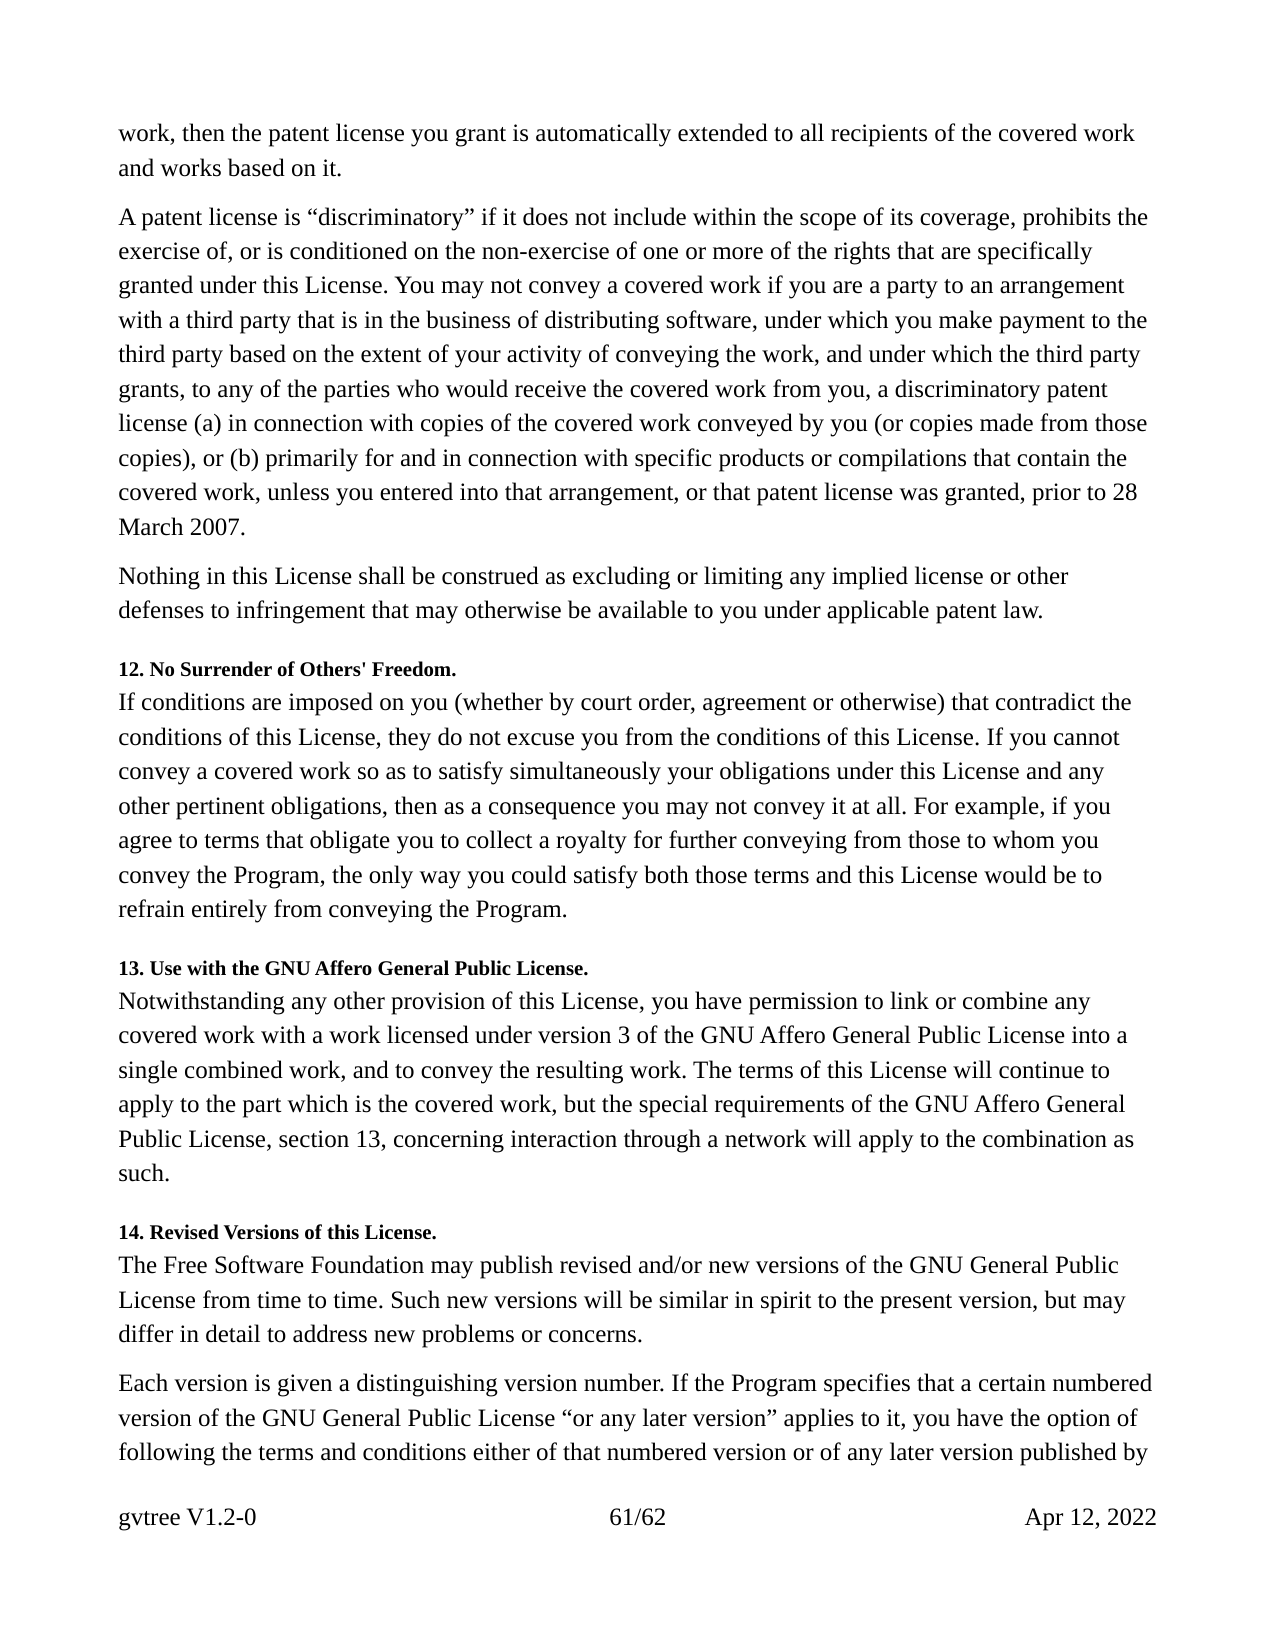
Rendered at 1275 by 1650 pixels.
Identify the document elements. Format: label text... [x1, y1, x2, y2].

text Notwithstanding any other provision of this License, you have permission to link or combine any covered work with a work licensed under version 3 of the GNU Affero General Public License into a single combined work, and to convey the resulting work. The terms of this License will continue to apply to the part which is the covered work, but the special requirements of the GNU Affero General Public License, section 13, concerning interaction through a network will apply to the combination as such. [118, 986, 1157, 1187]
subtitle 13. Use with the GNU Affero General Public License. [118, 956, 1157, 980]
text Nothing in this License shall be construed as excluding or limiting any implied license or other defenses to infringement that may otherwise be available to you under applicable patent law. [118, 561, 1157, 624]
text The Free Software Foundation may publish revised and/or new versions of the GNU General Public License from time to time. Such new versions will be similar in spirit to the present version, but may differ in detail to address new problems or concerns. [118, 1250, 1157, 1348]
text Each version is given a distinguishing version number. If the Program specifies that a certain numbered version of the GNU General Public License “or any later version” applies to it, you have the option of following the terms and conditions either of that numbered version or of any later version published by [118, 1368, 1157, 1466]
subtitle 12. No Surrender of Others' Freedom. [118, 657, 1157, 681]
subtitle 14. Revised Versions of this License. [118, 1220, 1157, 1244]
text A patent license is “discriminatory” if it does not include within the scope of its coverage, prohibits the exercise of, or is conditioned on the non-exercise of one or more of the rights that are specifically granted under this License. You may not convey a covered work if you are a party to an arrangement with a third party that is in the business of distributing software, under which you make payment to the third party based on the extent of your activity of conveying the work, and under which the third party grants, to any of the parties who would receive the covered work from you, a discriminatory patent license (a) in connection with copies of the covered work conveyed by you (or copies made from those copies), or (b) primarily for and in connection with specific products or compilations that contain the covered work, unless you entered into that arrangement, or that patent license was granted, prior to 28 March 2007. [118, 202, 1157, 541]
text If conditions are imposed on you (whether by court order, agreement or otherwise) that contradict the conditions of this License, they do not excuse you from the conditions of this License. If you cannot convey a covered work so as to satisfy simultaneously your obligations under this License and any other pertinent obligations, then as a consequence you may not convey it at all. For example, if you agree to terms that obligate you to collect a royalty for further conveying from those to whom you convey the Program, the only way you could satisfy both those terms and this License would be to refrain entirely from conveying the Program. [118, 687, 1157, 923]
text work, then the patent license you grant is automatically extended to all recipients of the covered work and works based on it. [118, 118, 1157, 181]
